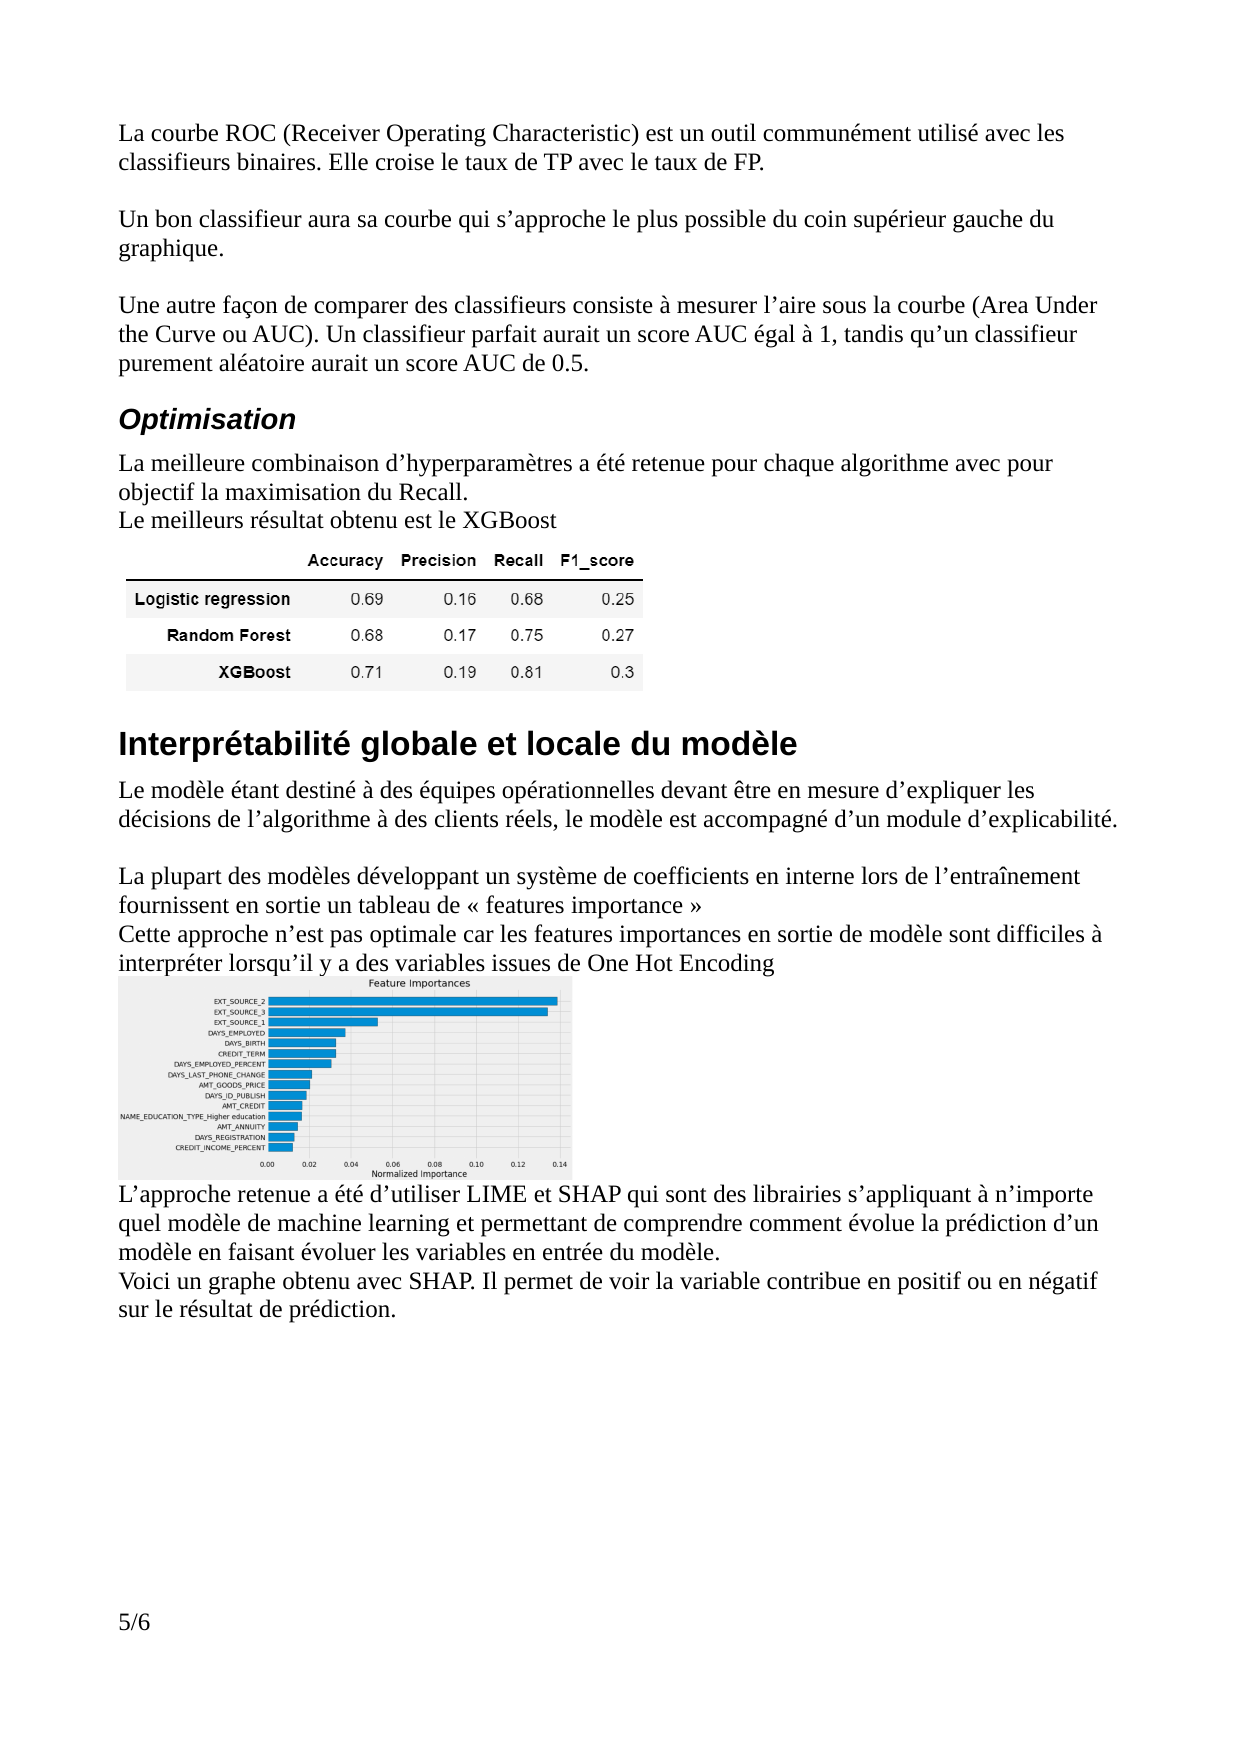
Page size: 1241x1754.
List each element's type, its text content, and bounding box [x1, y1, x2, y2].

subtitle Interprétabilité globale et locale du modèle [118, 724, 1122, 763]
text Un bon classifieur aura sa courbe qui s’approche le plus possible du coin supérieur gauche du graphique. [118, 204, 1122, 262]
text Le meilleurs résultat obtenu est le XGBoost [118, 505, 1122, 534]
picture [118, 534, 653, 699]
text La meilleure combinaison d’hyperparamètres a été retenue pour chaque algorithme avec pour objectif la maximisation du Recall. [118, 448, 1122, 505]
text Cette approche n’est pas optimale car les features importances en sortie de modèle sont difficiles à interpréter lorsqu’il y a des variables issues de One Hot Encoding [118, 919, 1122, 976]
text L’approche retenue a été d’utiliser LIME et SHAP qui sont des librairies s’appliquant à n’importe quel modèle de machine learning et permettant de comprendre comment évolue la prédiction d’un modèle en faisant évoluer les variables en entrée du modèle. [118, 1179, 1122, 1266]
text La courbe ROC (Receiver Operating Characteristic) est un outil communément utilisé avec les classifieurs binaires. Elle croise le taux de TP avec le taux de FP. [118, 118, 1122, 176]
text Le modèle étant destiné à des équipes opérationnelles devant être en mesure d’expliquer les décisions de l’algorithme à des clients réels, le modèle est accompagné d’un module d’explicabilité. [118, 775, 1122, 833]
text Une autre façon de comparer des classifieurs consiste à mesurer l’aire sous la courbe (Area Under the Curve ou AUC). Un classifieur parfait aurait un score AUC égal à 1, tandis qu’un classifieur purement aléatoire aurait un score AUC de 0.5. [118, 291, 1122, 377]
text Voici un graphe obtenu avec SHAP. Il permet de voir la variable contribue en positif ou en négatif sur le résultat de prédiction. [118, 1266, 1122, 1323]
text La plupart des modèles développant un système de coefficients en interne lors de l’entraînement fournissent en sortie un tableau de « features importance » [118, 861, 1122, 919]
picture [118, 976, 573, 1180]
subtitle Optimisation [118, 402, 1122, 435]
